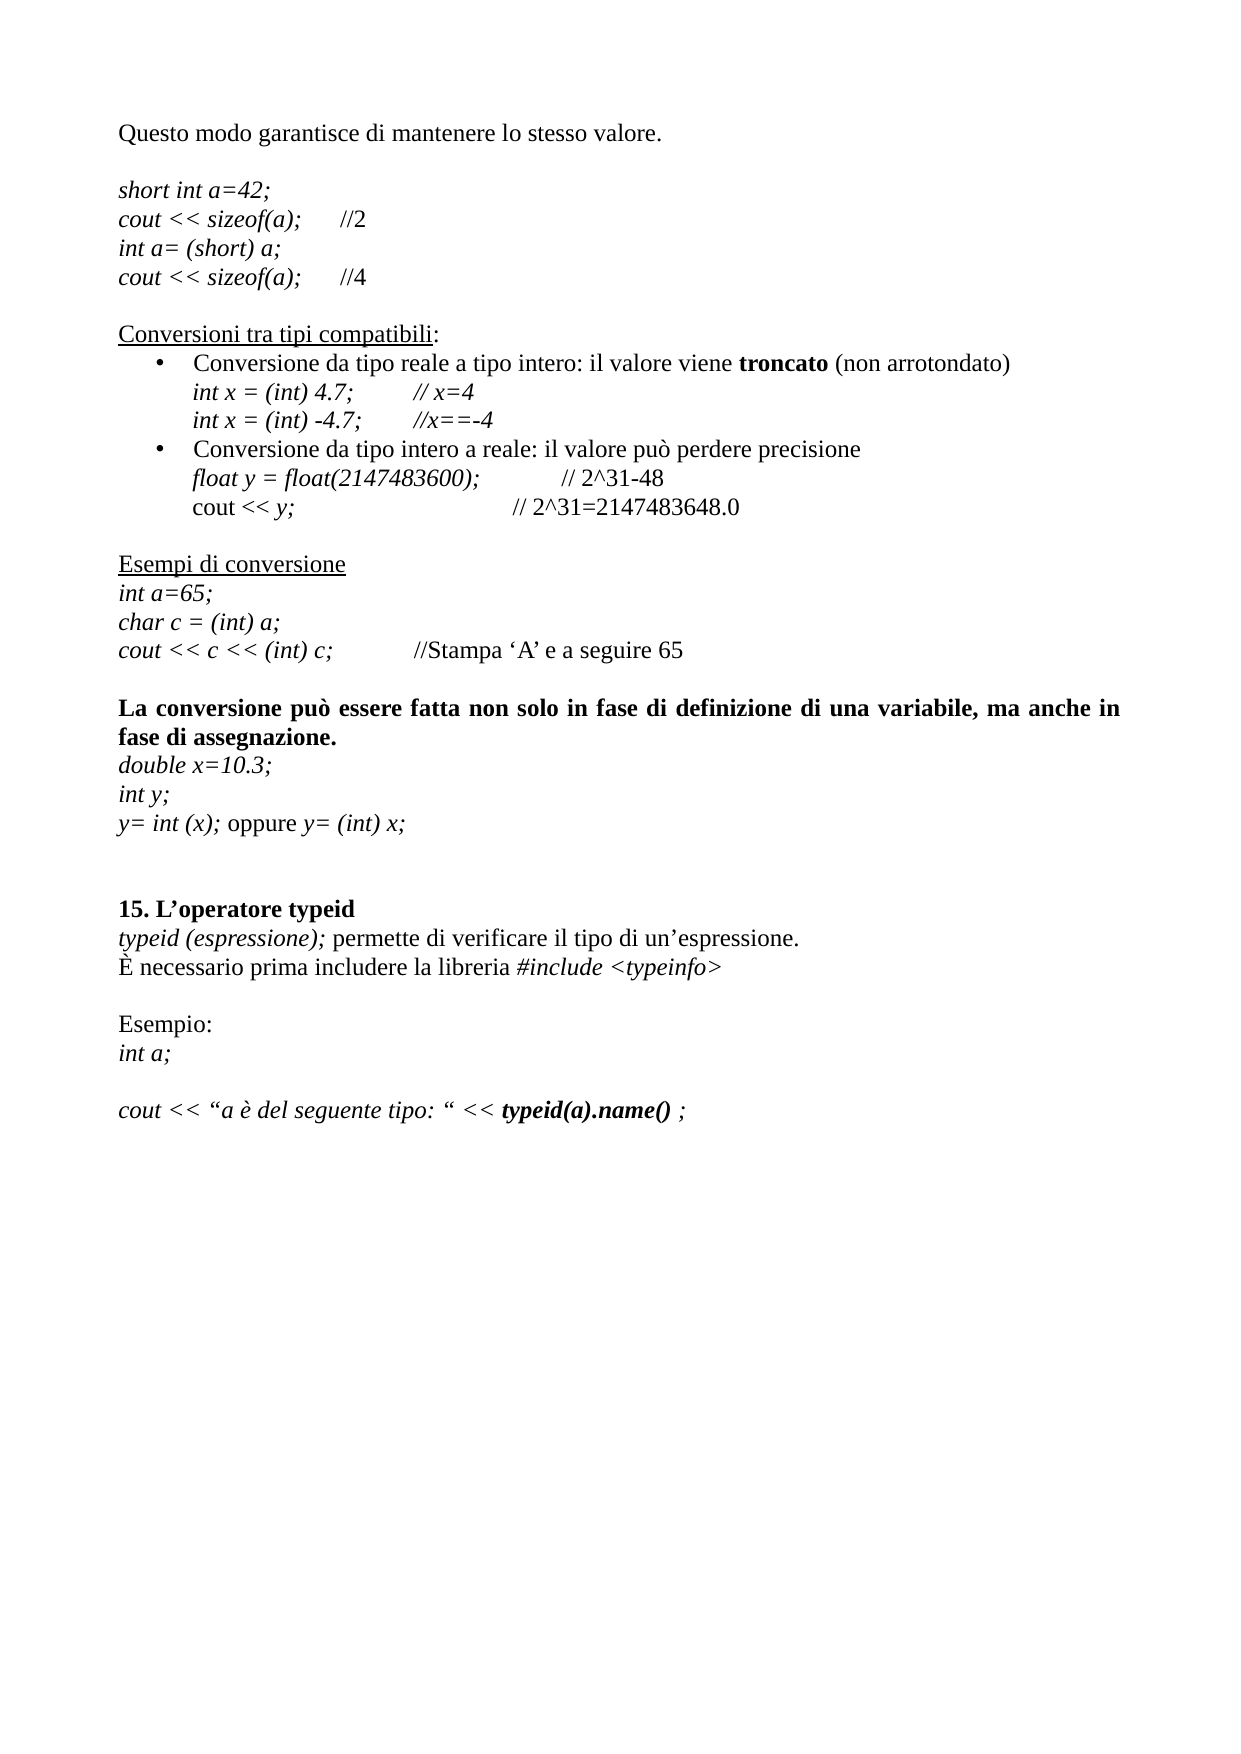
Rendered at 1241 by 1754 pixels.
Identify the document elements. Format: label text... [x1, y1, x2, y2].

list Conversione da tipo reale a tipo intero: il valore viene troncato (non arrotondato) [156, 348, 1122, 377]
text int a= (short) a; [118, 233, 1122, 262]
text int a; [118, 1038, 1122, 1067]
text Esempi di conversione [118, 549, 1122, 578]
text y= int (x); oppure y= (int) x; [118, 808, 1122, 837]
text cout << sizeof(a); //4 [118, 262, 1122, 291]
text int x = (int) -4.7; //x==-4 [118, 406, 1122, 434]
text int a=65; [118, 578, 1122, 607]
text int x = (int) 4.7; // x=4 [118, 377, 1122, 406]
text 15. L’operatore typeid [118, 894, 1122, 923]
text cout << sizeof(a); //2 [118, 204, 1122, 233]
text cout << “a è del seguente tipo: “ << typeid(a).name() ; [118, 1096, 1122, 1124]
text short int a=42; [118, 176, 1122, 204]
list Conversione da tipo intero a reale: il valore può perdere precisione [156, 434, 1122, 463]
text cout << y; // 2^31=2147483648.0 [118, 492, 1122, 521]
text int y; [118, 779, 1122, 808]
text double x=10.3; [118, 751, 1122, 779]
text Conversioni tra tipi compatibili: [118, 319, 1122, 348]
text Esempio: [118, 1009, 1122, 1038]
text char c = (int) a; [118, 607, 1122, 636]
text È necessario prima includere la libreria #include <typeinfo> [118, 952, 1122, 981]
text La conversione può essere fatta non solo in fase di definizione di una variabile, ma anche in fase di assegnazione. [118, 693, 1122, 751]
text typeid (espressione); permette di verificare il tipo di un’espressione. [118, 923, 1122, 952]
text cout << c << (int) c; //Stampa ‘A’ e a seguire 65 [118, 636, 1122, 664]
text Questo modo garantisce di mantenere lo stesso valore. [118, 118, 1122, 147]
text float y = float(2147483600); // 2^31-48 [118, 463, 1122, 492]
